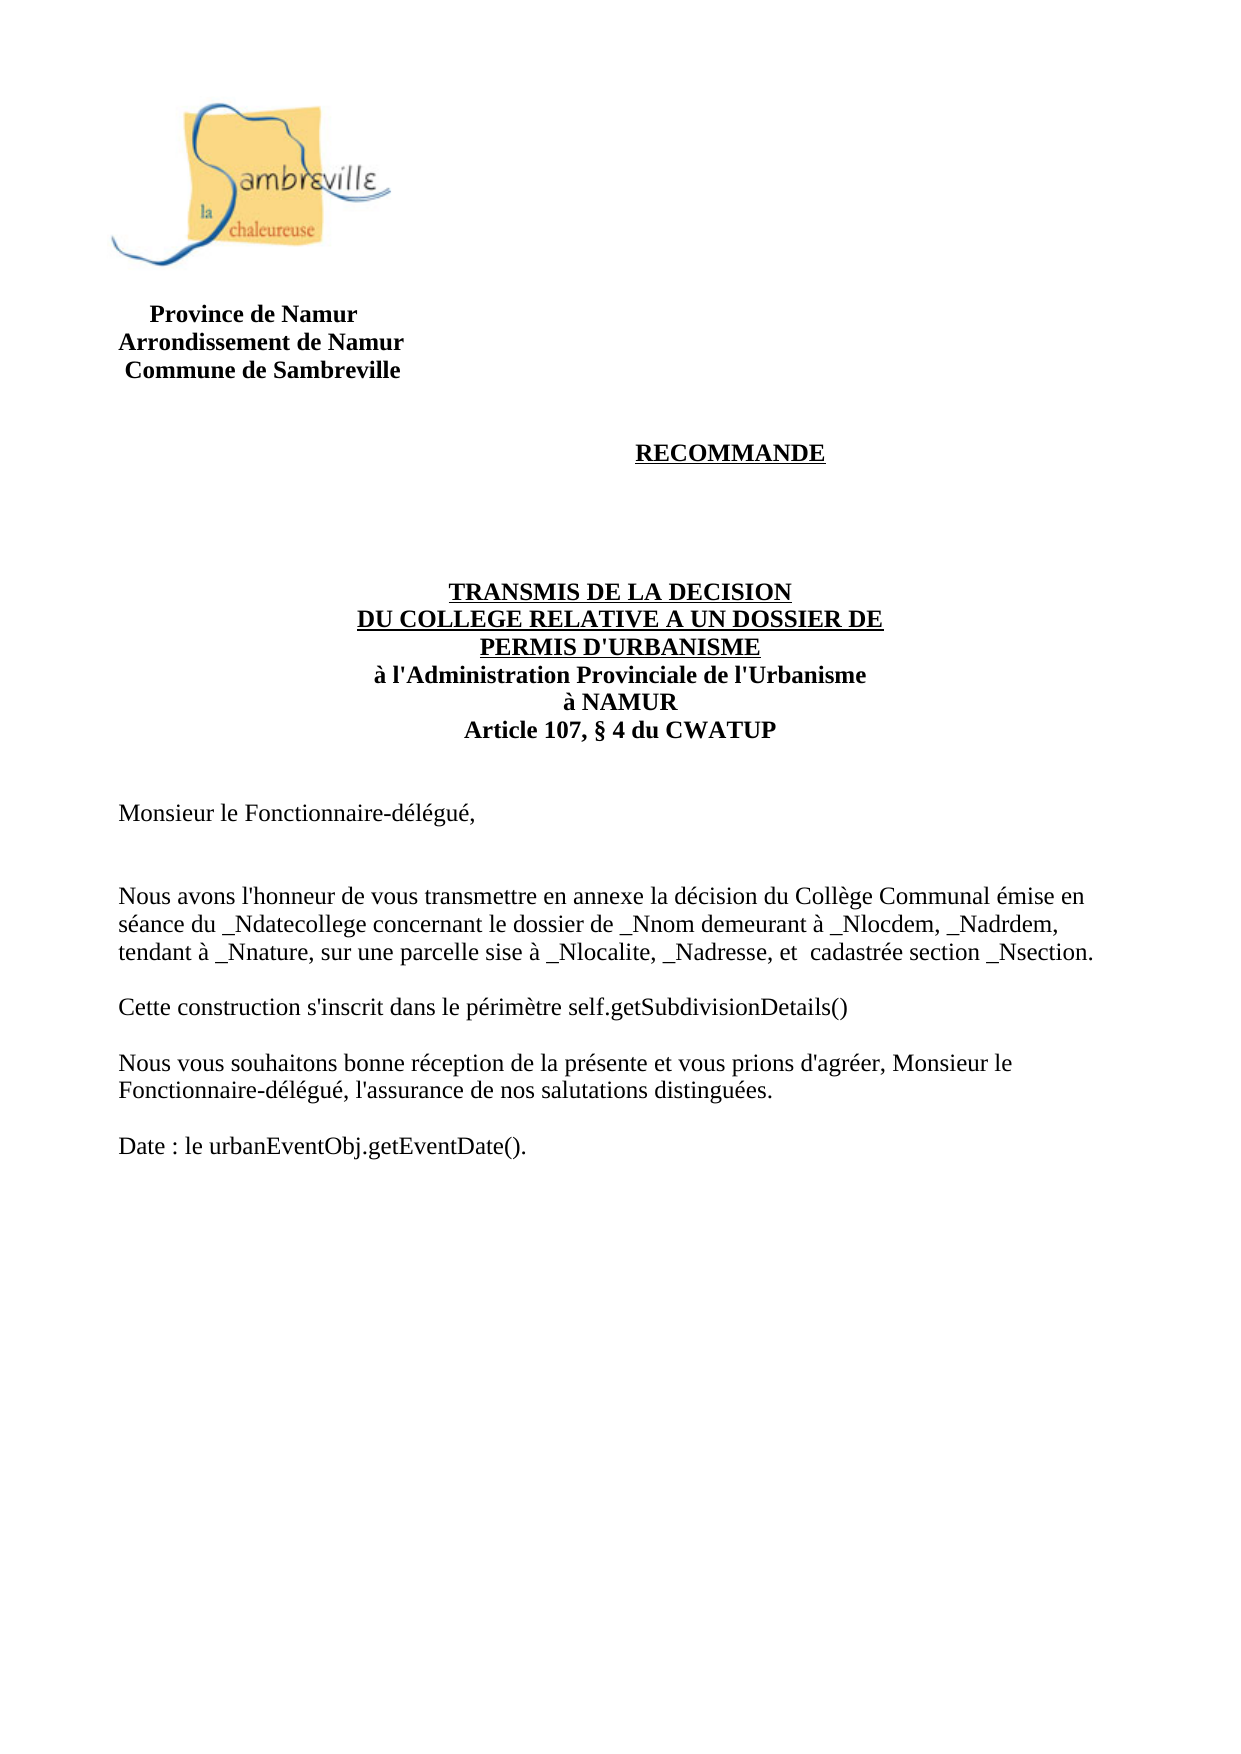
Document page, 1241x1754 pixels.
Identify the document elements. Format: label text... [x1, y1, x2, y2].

text Arrondissement de Namur [118, 328, 1122, 356]
text Cette construction s'inscrit dans le périmètre self.getSubdivisionDetails() [118, 993, 1122, 1049]
text Date : le urbanEventObj.getEventDate(). [118, 1132, 1122, 1159]
text à NAMUR [118, 688, 1122, 716]
picture [106, 96, 403, 273]
text Province de Namur [118, 301, 1122, 328]
text RECOMMANDE [118, 439, 1122, 467]
text Nous avons l'honneur de vous transmettre en annexe la décision du Collège Communal émise en séance du _Ndatecollege concernant le dossier de _Nnom demeurant à _Nlocdem, _Nadrdem, tendant à _Nnature, sur une parcelle sise à _Nlocalite, _Nadresse, et cadastrée section _Nsection. [118, 882, 1122, 966]
text Article 107, § 4 du CWATUP [118, 716, 1122, 744]
text Nous vous souhaitons bonne réception de la présente et vous prions d'agréer, Monsieur le Fonctionnaire-délégué, l'assurance de nos salutations distinguées. [118, 1049, 1122, 1104]
text Monsieur le Fonctionnaire-délégué, [118, 799, 1122, 827]
text TRANSMIS DE LA DECISION [118, 578, 1122, 605]
text PERMIS D'URBANISME [118, 633, 1122, 661]
text DU COLLEGE RELATIVE A UN DOSSIER DE [118, 605, 1122, 633]
text Commune de Sambreville [118, 356, 1122, 384]
text à l'Administration Provinciale de l'Urbanisme [118, 661, 1122, 688]
